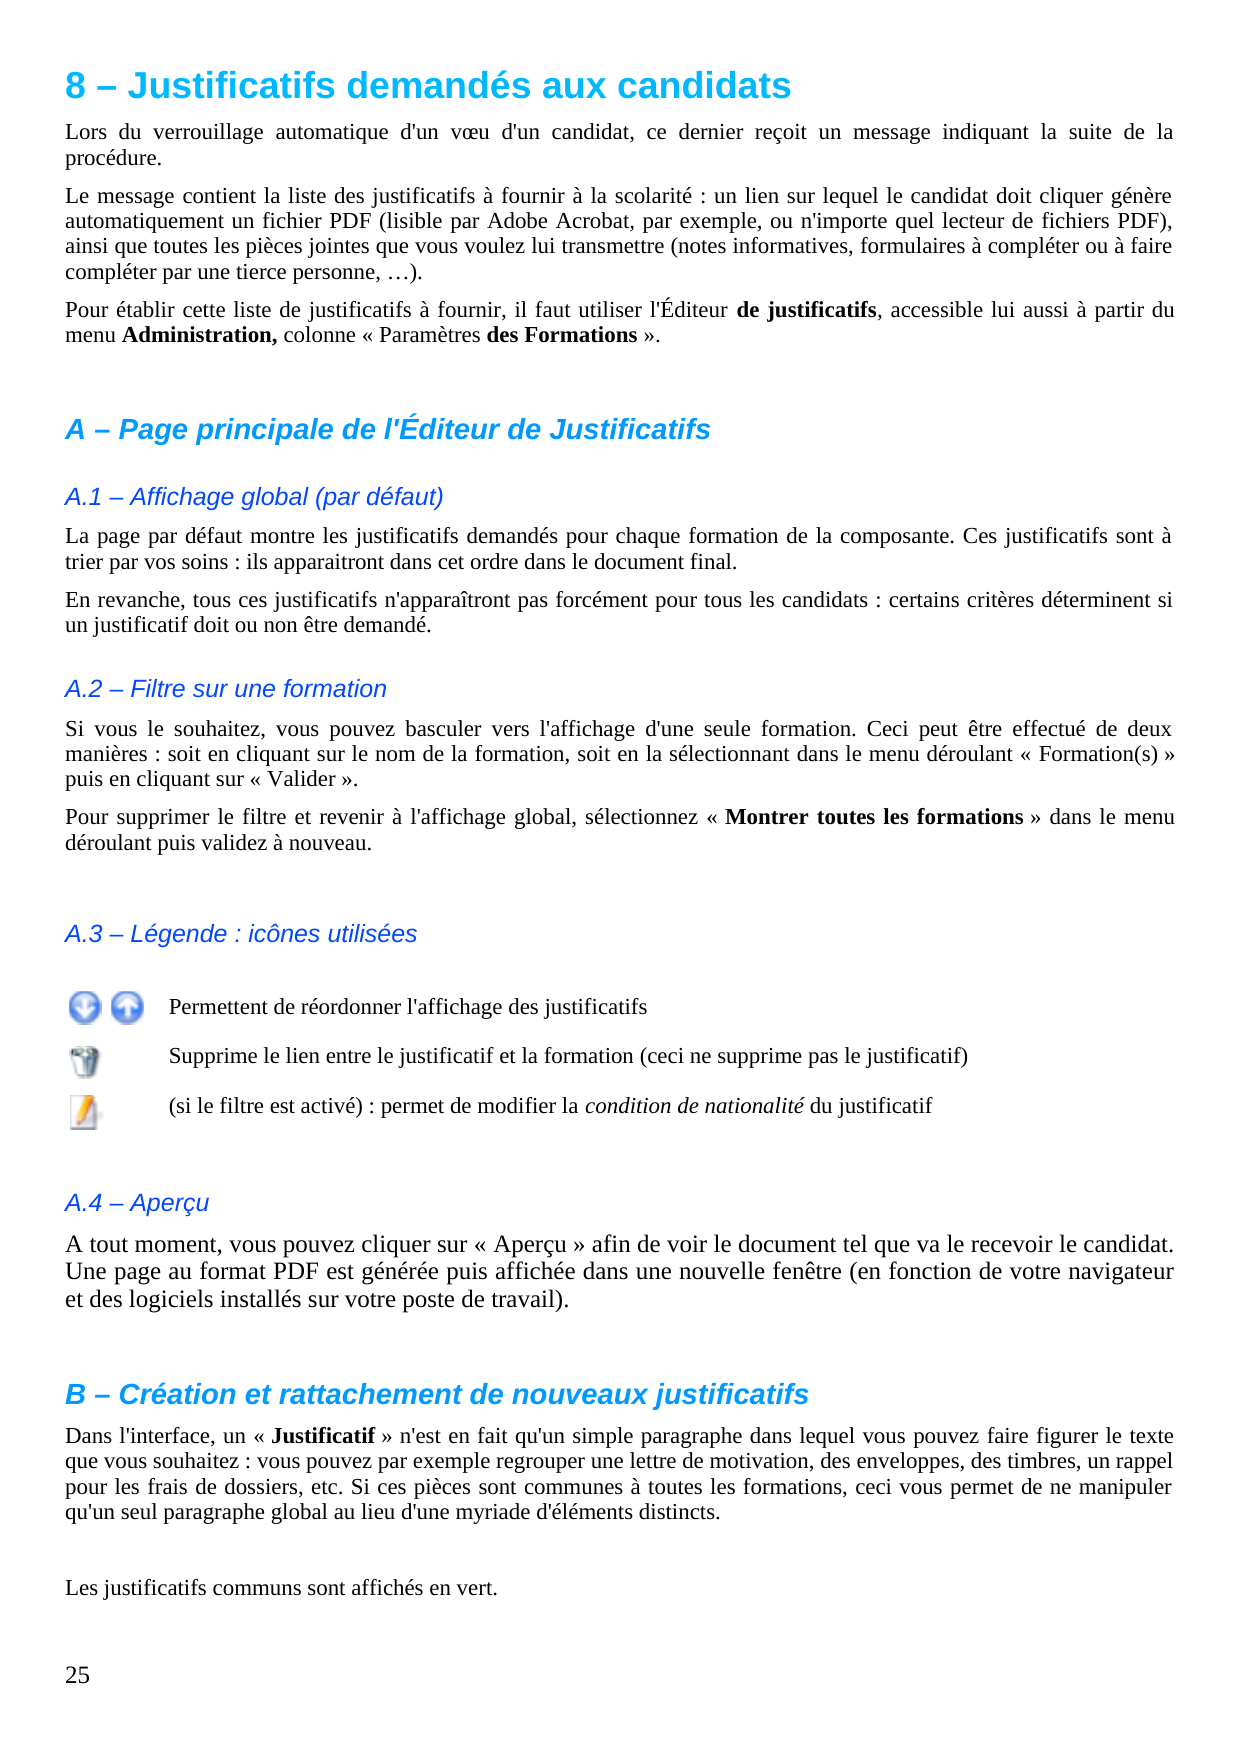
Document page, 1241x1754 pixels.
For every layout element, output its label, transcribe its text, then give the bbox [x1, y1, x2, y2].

subtitle A.4 – Aperçu [65, 1189, 1175, 1217]
subtitle A – Page principale de l'Éditeur de Justificatifs [65, 413, 1175, 446]
text En revanche, tous ces justificatifs n'apparaîtront pas forcément pour tous les candidats : certains critères déterminent si un justificatif doit ou non être demandé. [65, 587, 1175, 638]
text A tout moment, vous pouvez cliquer sur « Aperçu » afin de voir le document tel que va le recevoir le candidat. Une page au format PDF est générée puis affichée dans une nouvelle fenêtre (en fonction de votre navigateur et des logiciels installés sur votre poste de travail). [65, 1230, 1175, 1313]
picture [110, 991, 145, 1025]
picture [68, 1045, 102, 1079]
table_header Permettent de réordonner l'affichage des justificatifs [163, 989, 1173, 1038]
subtitle A.2 – Filtre sur une formation [65, 675, 1175, 703]
subtitle B – Création et rattachement de nouveaux justificatifs [65, 1378, 1175, 1411]
text Le message contient la liste des justificatifs à fournir à la scolarité : un lien sur lequel le candidat doit cliquer génère automatiquement un fichier PDF (lisible par Adobe Acrobat, par exemple, ou n'importe quel lecteur de fichiers PDF), ainsi que toutes les pièces jointes que vous voulez lui transmettre (notes informatives, formulaires à compléter ou à faire compléter par une tierce personne, …). [65, 183, 1175, 284]
subtitle A.1 – Affichage global (par défaut) [65, 483, 1175, 511]
table_cell Supprime le lien entre le justificatif et la formation (ceci ne supprime pas le justificatif) [163, 1038, 1173, 1087]
subtitle A.3 – Légende : icônes utilisées [65, 920, 1175, 948]
text La page par défaut montre les justificatifs demandés pour chaque formation de la composante. Ces justificatifs sont à trier par vos soins : ils apparaitront dans cet ordre dans le document final. [65, 523, 1175, 574]
text Pour supprimer le filtre et revenir à l'affichage global, sélectionnez « Montrer toutes les formations » dans le menu déroulant puis validez à nouveau. [65, 804, 1175, 855]
text Dans l'interface, un « Justificatif » n'est en fait qu'un simple paragraphe dans lequel vous pouvez faire figurer le texte que vous souhaitez : vous pouvez par exemple regrouper une lettre de motivation, des enveloppes, des timbres, un rappel pour les frais de dossiers, etc. Si ces pièces sont communes à toutes les formations, ceci vous permet de ne manipuler qu'un seul paragraphe global au lieu d'une myriade d'éléments distincts. [65, 1423, 1175, 1525]
text Lors du verrouillage automatique d'un vœu d'un candidat, ce dernier reçoit un message indiquant la suite de la procédure. [65, 119, 1175, 170]
text Si vous le souhaitez, vous pouvez basculer vers l'affichage d'une seule formation. Ceci peut être effectué de deux manières : soit en cliquant sur le nom de la formation, soit en la sélectionnant dans le menu déroulant « Formation(s) » puis en cliquant sur « Valider ». [65, 716, 1175, 792]
subtitle 8 – Justificatifs demandés aux candidats [65, 65, 1175, 107]
table_cell [65, 1087, 163, 1137]
table_cell [65, 1038, 163, 1087]
picture [68, 991, 102, 1025]
text Les justificatifs communs sont affichés en vert. [65, 1575, 1175, 1601]
table_cell (si le filtre est activé) : permet de modifier la condition de nationalité du justificatif [163, 1087, 1173, 1137]
text Pour établir cette liste de justificatifs à fournir, il faut utiliser l'Éditeur de justificatifs, accessible lui aussi à partir du menu Administration, colonne « Paramètres des Formations ». [65, 297, 1175, 348]
table_header [65, 989, 163, 1038]
picture [70, 1095, 104, 1130]
